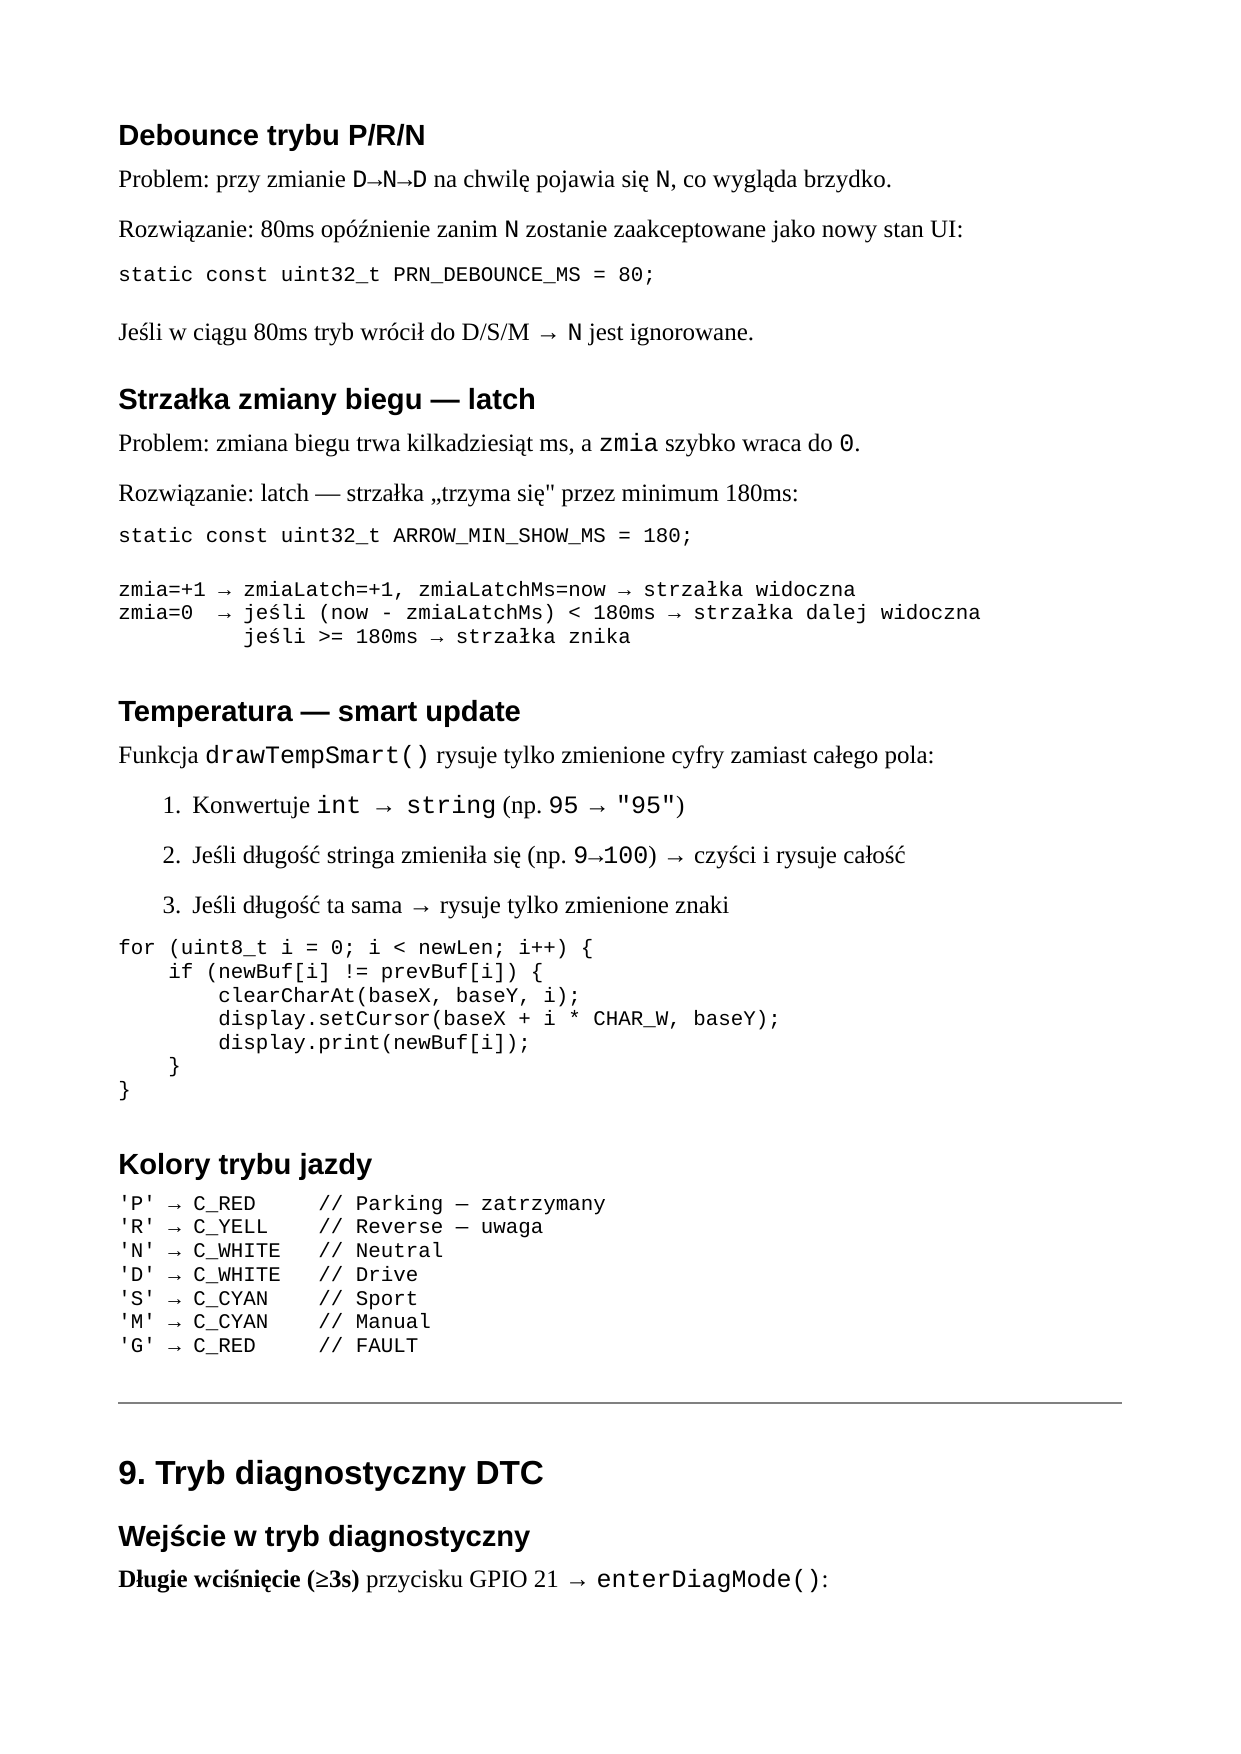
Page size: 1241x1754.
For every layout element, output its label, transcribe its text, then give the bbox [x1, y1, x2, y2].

subtitle Temperatura — smart update [118, 694, 1122, 727]
list Konwertuje int → string (np. 95 → "95") [162, 790, 1122, 821]
text Długie wciśnięcie (≥3s) przycisku GPIO 21 → enterDiagMode(): [118, 1564, 1122, 1595]
subtitle Wejście w tryb diagnostyczny [118, 1518, 1122, 1552]
text Rozwiązanie: 80ms opóźnienie zanim N zostanie zaakceptowane jako nowy stan UI: [118, 214, 1122, 245]
text Funkcja drawTempSmart() rysuje tylko zmienione cyfry zamiast całego pola: [118, 740, 1122, 771]
list Jeśli długość stringa zmieniła się (np. 9→100) → czyści i rysuje całość [162, 840, 1122, 871]
subtitle Kolory trybu jazdy [118, 1147, 1122, 1180]
text static const uint32_t PRN_DEBOUNCE_MS = 80; [118, 264, 1122, 288]
text Rozwiązanie: latch — strzałka „trzyma się" przez minimum 180ms: [118, 478, 1122, 507]
text for (uint8_t i = 0; i < newLen; i++) { if (newBuf[i] != prevBuf[i]) { clearCharAt(baseX, baseY, i); display.setCursor(baseX + i * CHAR_W, baseY); display.print(newBuf[i]); } } [118, 937, 1122, 1103]
subtitle Strzałka zmiany biegu — latch [118, 382, 1122, 415]
text Problem: przy zmianie D→N→D na chwilę pojawia się N, co wygląda brzydko. [118, 164, 1122, 195]
text Jeśli w ciągu 80ms tryb wrócił do D/S/M → N jest ignorowane. [118, 317, 1122, 348]
text zmia=+1 → zmiaLatch=+1, zmiaLatchMs=now → strzałka widoczna zmia=0 → jeśli (now - zmiaLatchMs) < 180ms → strzałka dalej widoczna jeśli >= 180ms → strzałka znika [118, 579, 1122, 649]
subtitle Debounce trybu P/R/N [118, 118, 1122, 152]
subtitle 9. Tryb diagnostyczny DTC [118, 1453, 1122, 1491]
list Jeśli długość ta sama → rysuje tylko zmienione znaki [162, 890, 1122, 918]
text 'P' → C_RED // Parking — zatrzymany 'R' → C_YELL // Reverse — uwaga 'N' → C_WHITE // Neutral 'D' → C_WHITE // Drive 'S' → C_CYAN // Sport 'M' → C_CYAN // Manual 'G' → C_RED // FAULT [118, 1193, 1122, 1358]
text static const uint32_t ARROW_MIN_SHOW_MS = 180; [118, 526, 1122, 549]
text Problem: zmiana biegu trwa kilkadziesiąt ms, a zmia szybko wraca do 0. [118, 428, 1122, 459]
